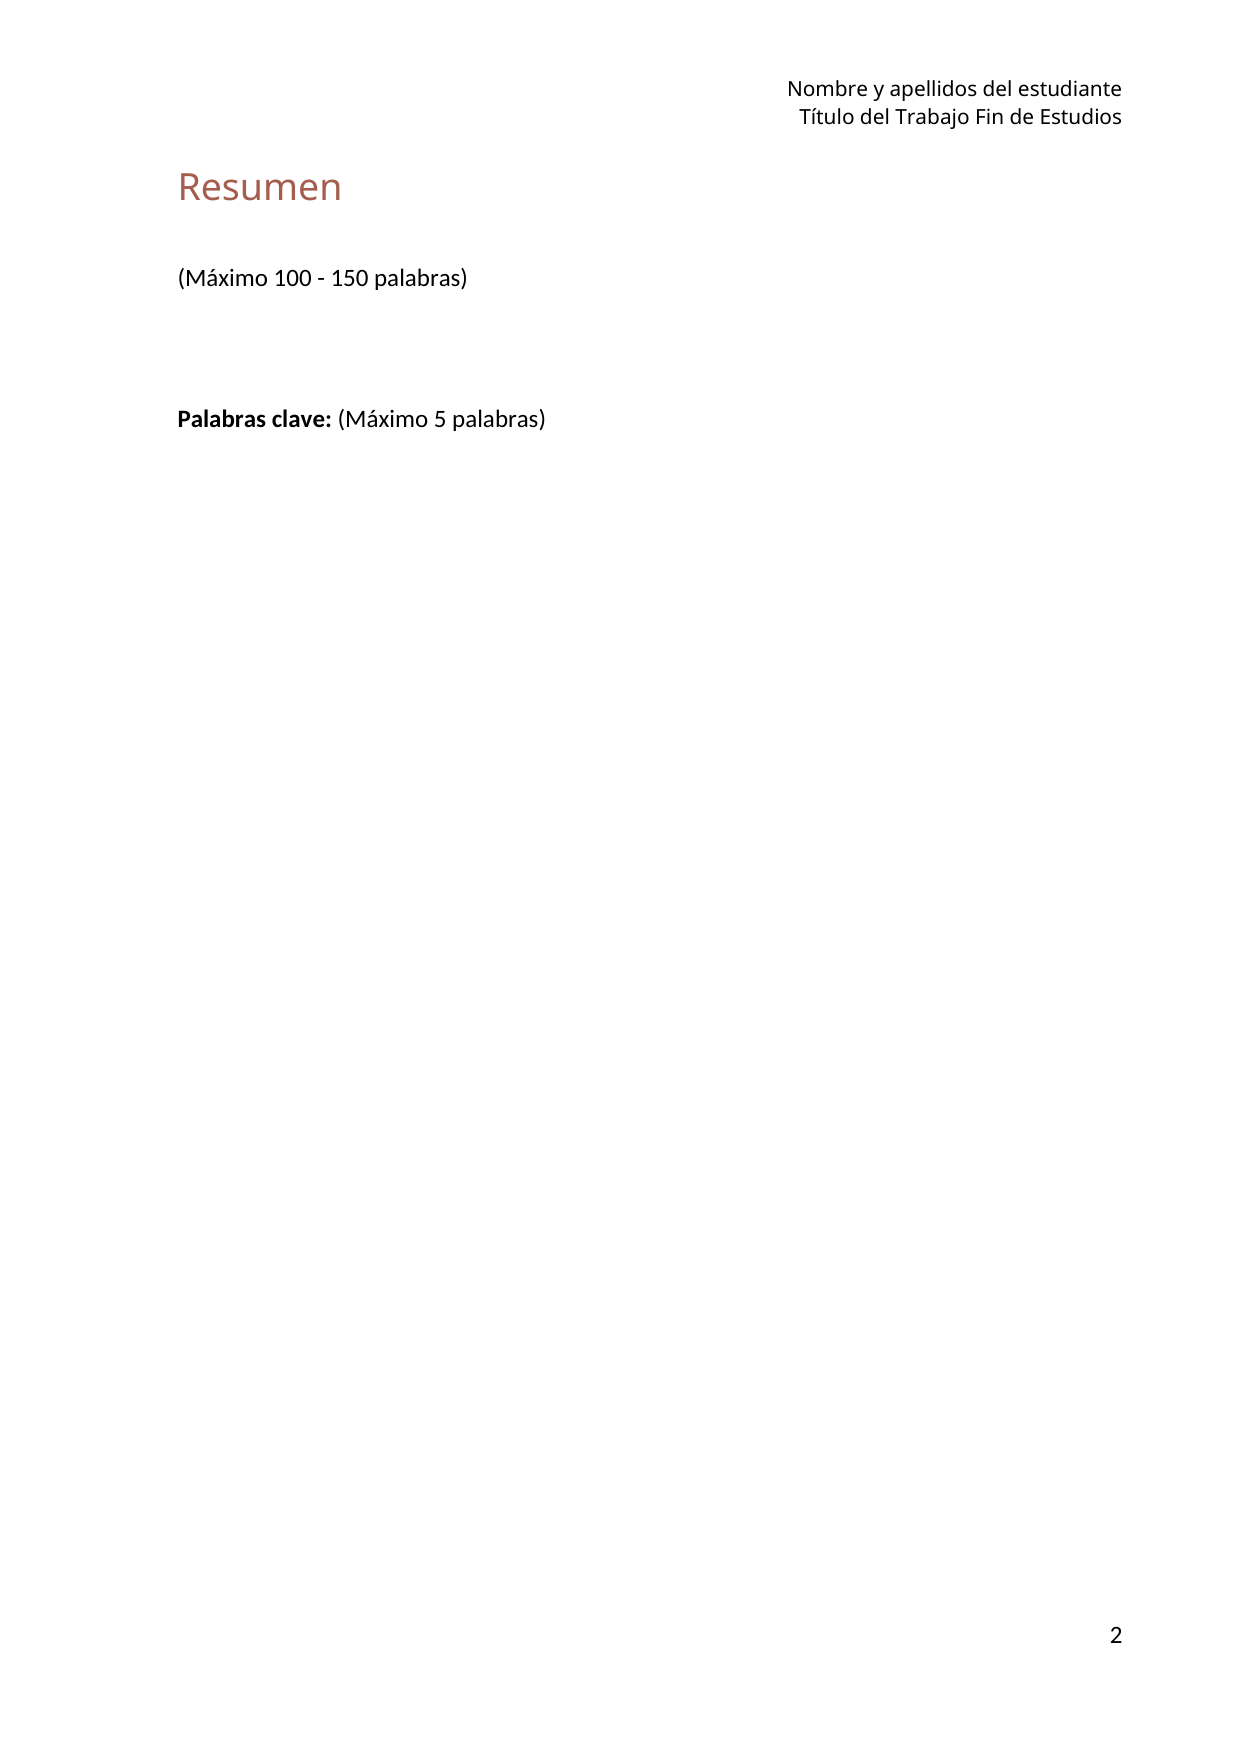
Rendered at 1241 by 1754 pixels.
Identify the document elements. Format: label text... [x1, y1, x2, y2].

text Resumen [177, 160, 1122, 211]
text (Máximo 100 - 150 palabras) [177, 262, 1122, 292]
text Palabras clave: (Máximo 5 palabras) [177, 403, 1122, 434]
